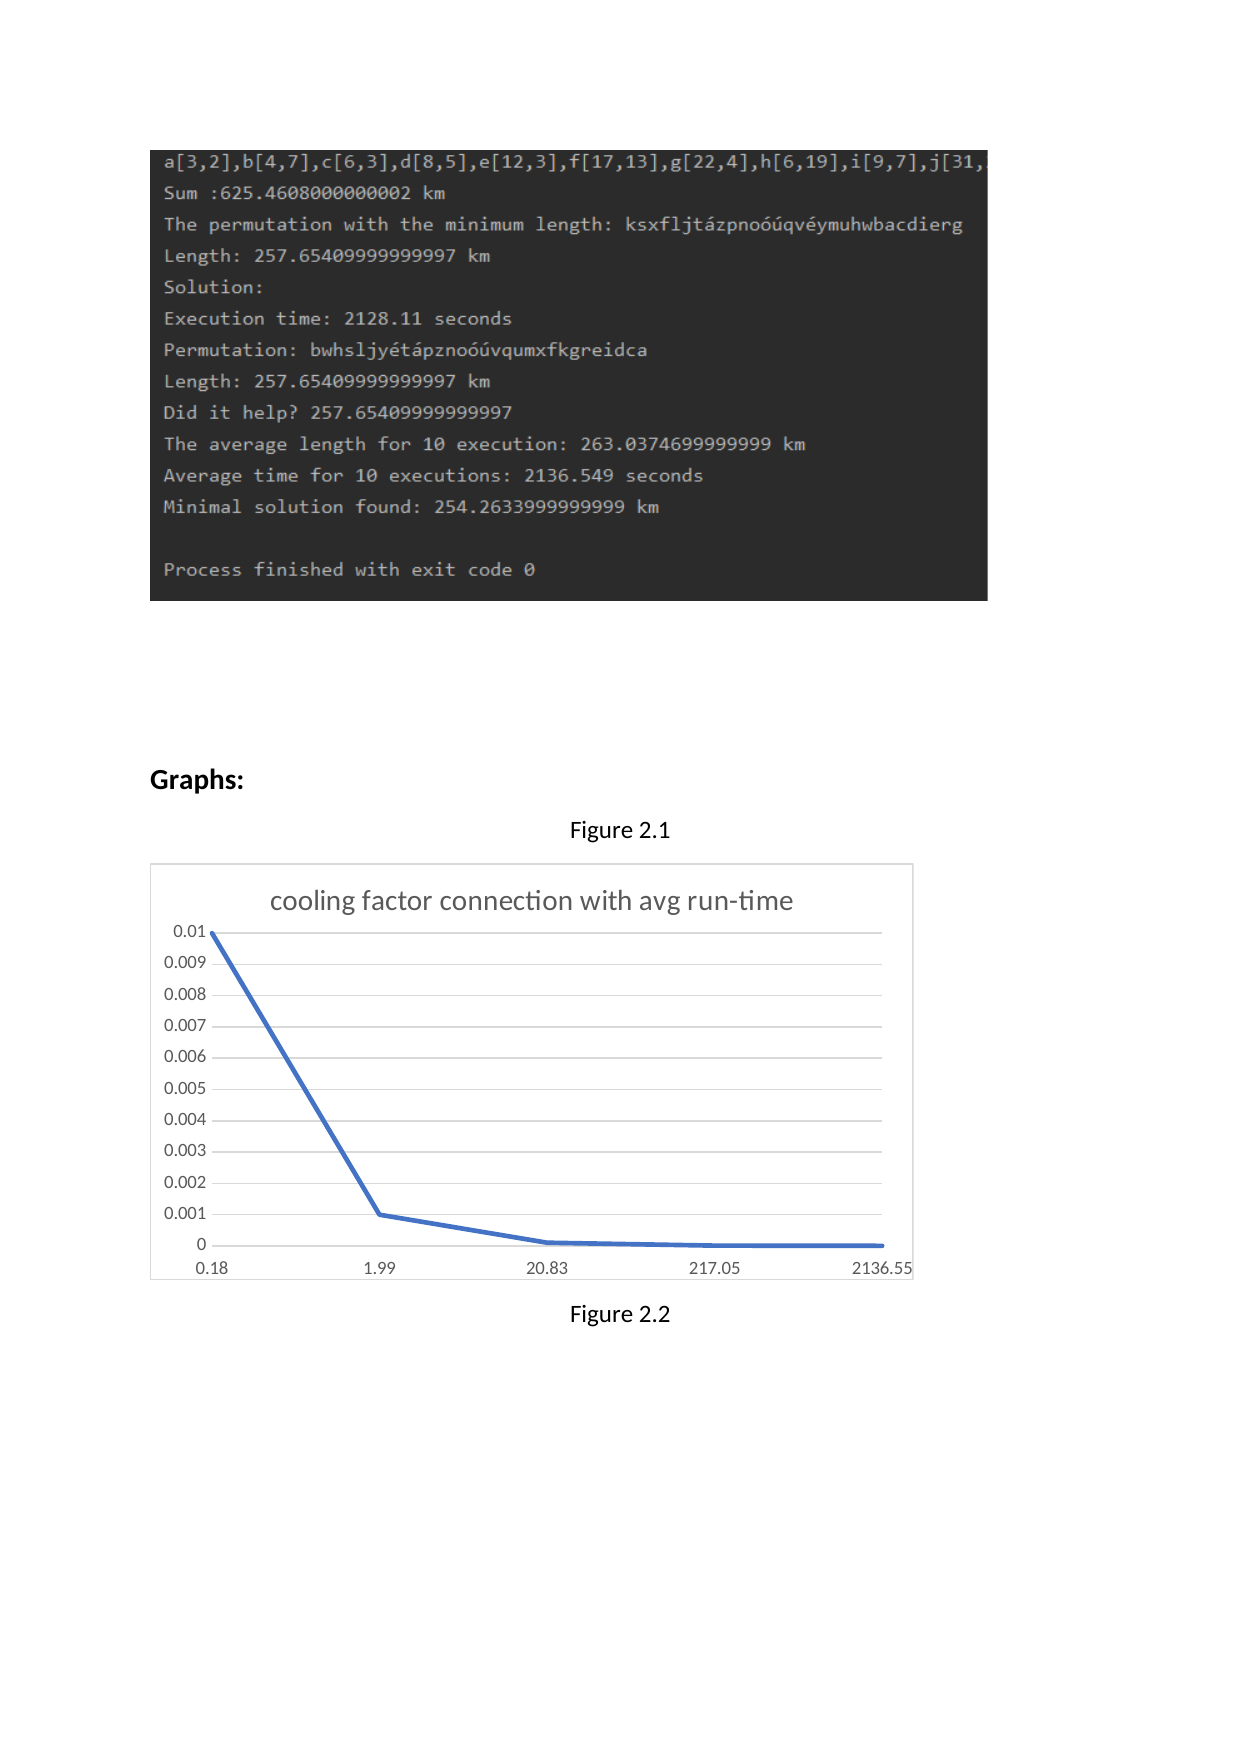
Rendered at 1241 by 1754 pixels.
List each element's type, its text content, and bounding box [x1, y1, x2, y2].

text Graphs: [150, 761, 1090, 797]
text Figure 2.2 [150, 1298, 1090, 1329]
text Figure 2.1 [150, 815, 1090, 845]
